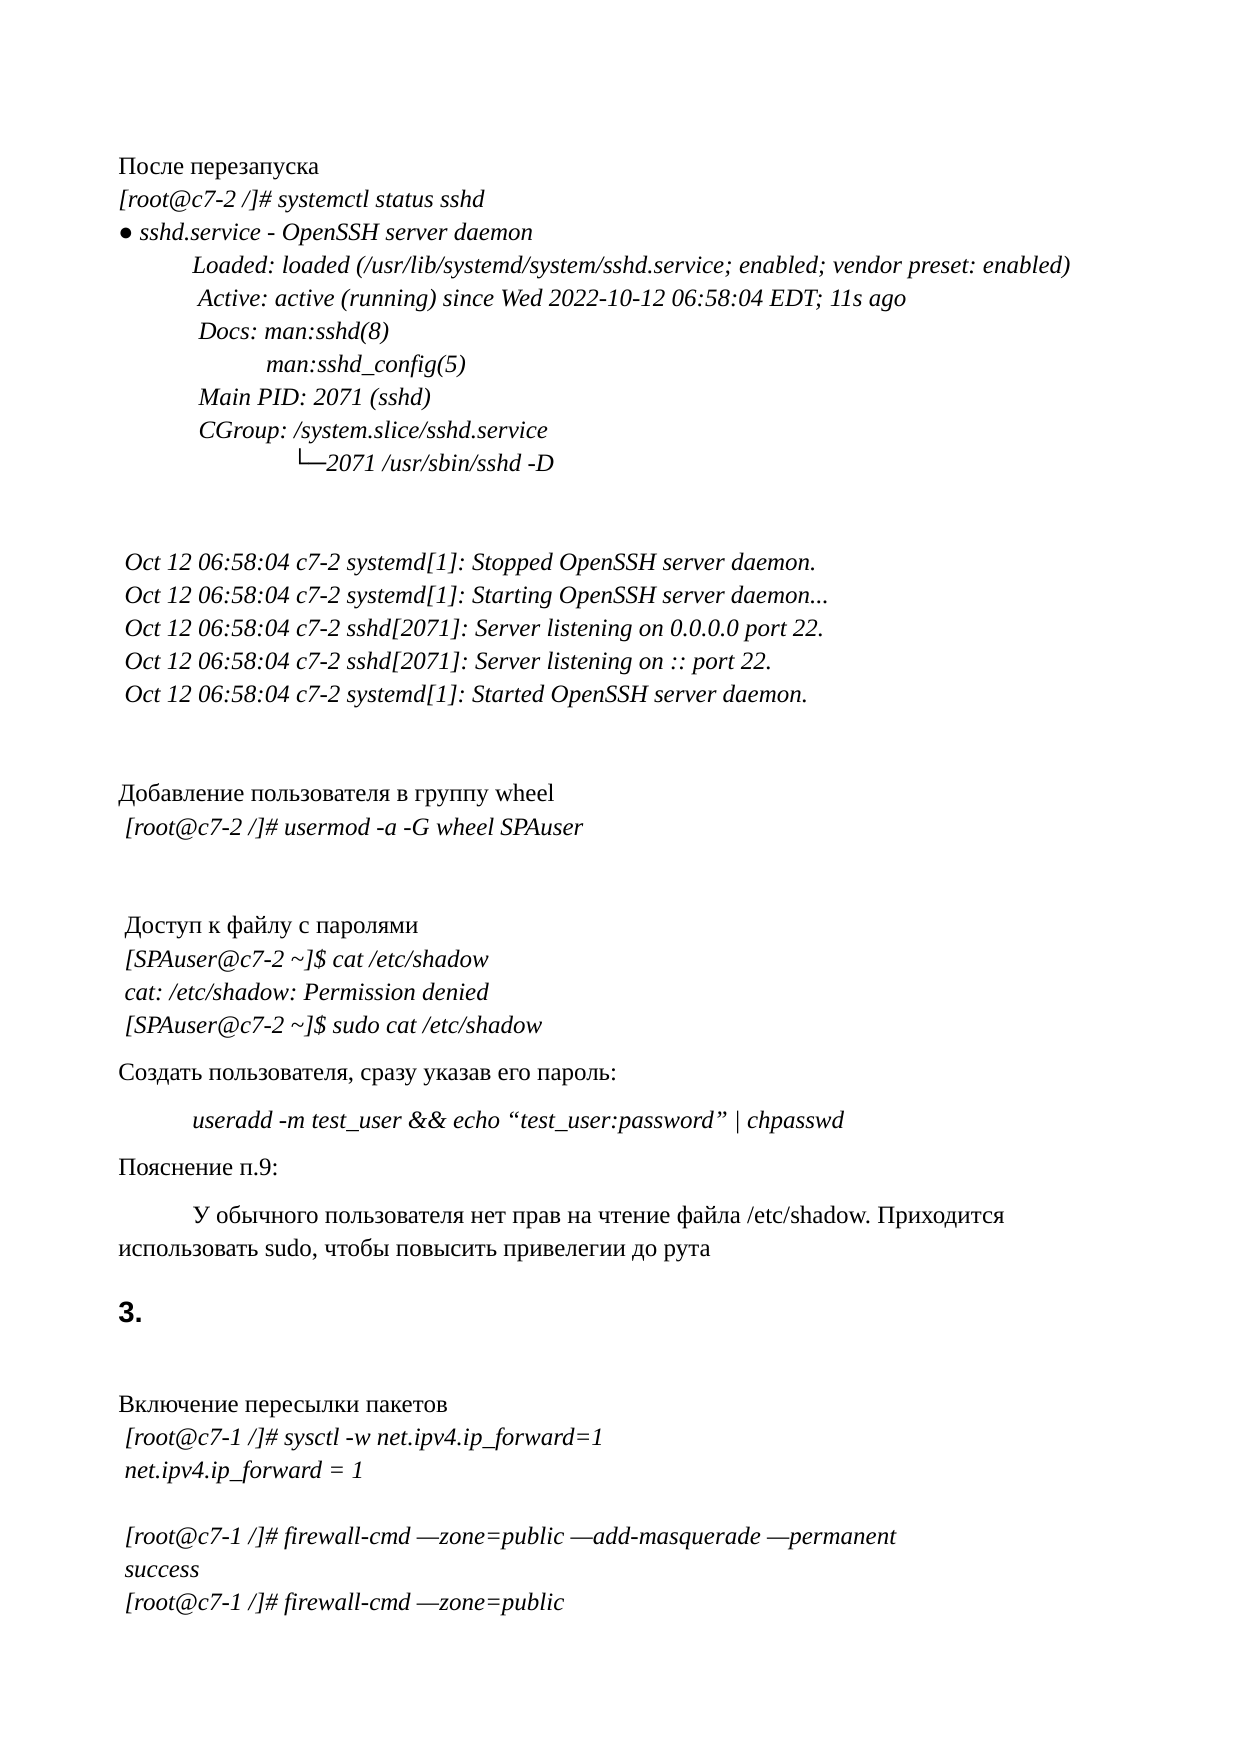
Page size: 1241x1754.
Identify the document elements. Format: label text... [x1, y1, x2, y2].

text После перезапуска [root@c7-2 /]# systemctl status sshd ● sshd.service - OpenSSH server daemon Loaded: loaded (/usr/lib/systemd/system/sshd.service; enabled; vendor preset: enabled) Active: active (running) since Wed 2022-10-12 06:58:04 EDT; 11s ago Docs: man:sshd(8) man:sshd_config(5) Main PID: 2071 (sshd) CGroup: /system.slice/sshd.service └─2071 /usr/sbin/sshd -D Oct 12 06:58:04 c7-2 systemd[1]: Stopped OpenSSH server daemon. Oct 12 06:58:04 c7-2 systemd[1]: Starting OpenSSH server daemon... Oct 12 06:58:04 c7-2 sshd[2071]: Server listening on 0.0.0.0 port 22. Oct 12 06:58:04 c7-2 sshd[2071]: Server listening on :: port 22. Oct 12 06:58:04 c7-2 systemd[1]: Started OpenSSH server daemon. Добавление пользователя в группу wheel [root@c7-2 /]# usermod -a -G wheel SPAuser Доступ к файлу с паролями [SPAuser@c7-2 ~]$ cat /etc/shadow cat: /etc/shadow: Permission denied [SPAuser@c7-2 ~]$ sudo cat /etc/shadow [118, 118, 1122, 1038]
text Включение пересылки пакетов [root@c7-1 /]# sysctl -w net.ipv4.ip_forward=1 net.ipv4.ip_forward = 1 [root@c7-1 /]# firewall-cmd —zone=public —add-masquerade —permanent success [root@c7-1 /]# firewall-cmd —zone=public [118, 1389, 1122, 1616]
text useradd -m test_user && echo “test_user:password” | chpasswd [118, 1105, 1122, 1134]
text Пояснение п.9: [118, 1152, 1122, 1181]
text У обычного пользователя нет прав на чтение файла /etc/shadow. Приходится использовать sudo, чтобы повысить привелегии до рута [118, 1200, 1122, 1262]
text Создать пользователя, сразу указав его пароль: [118, 1057, 1122, 1086]
subtitle 3. [118, 1295, 1122, 1329]
